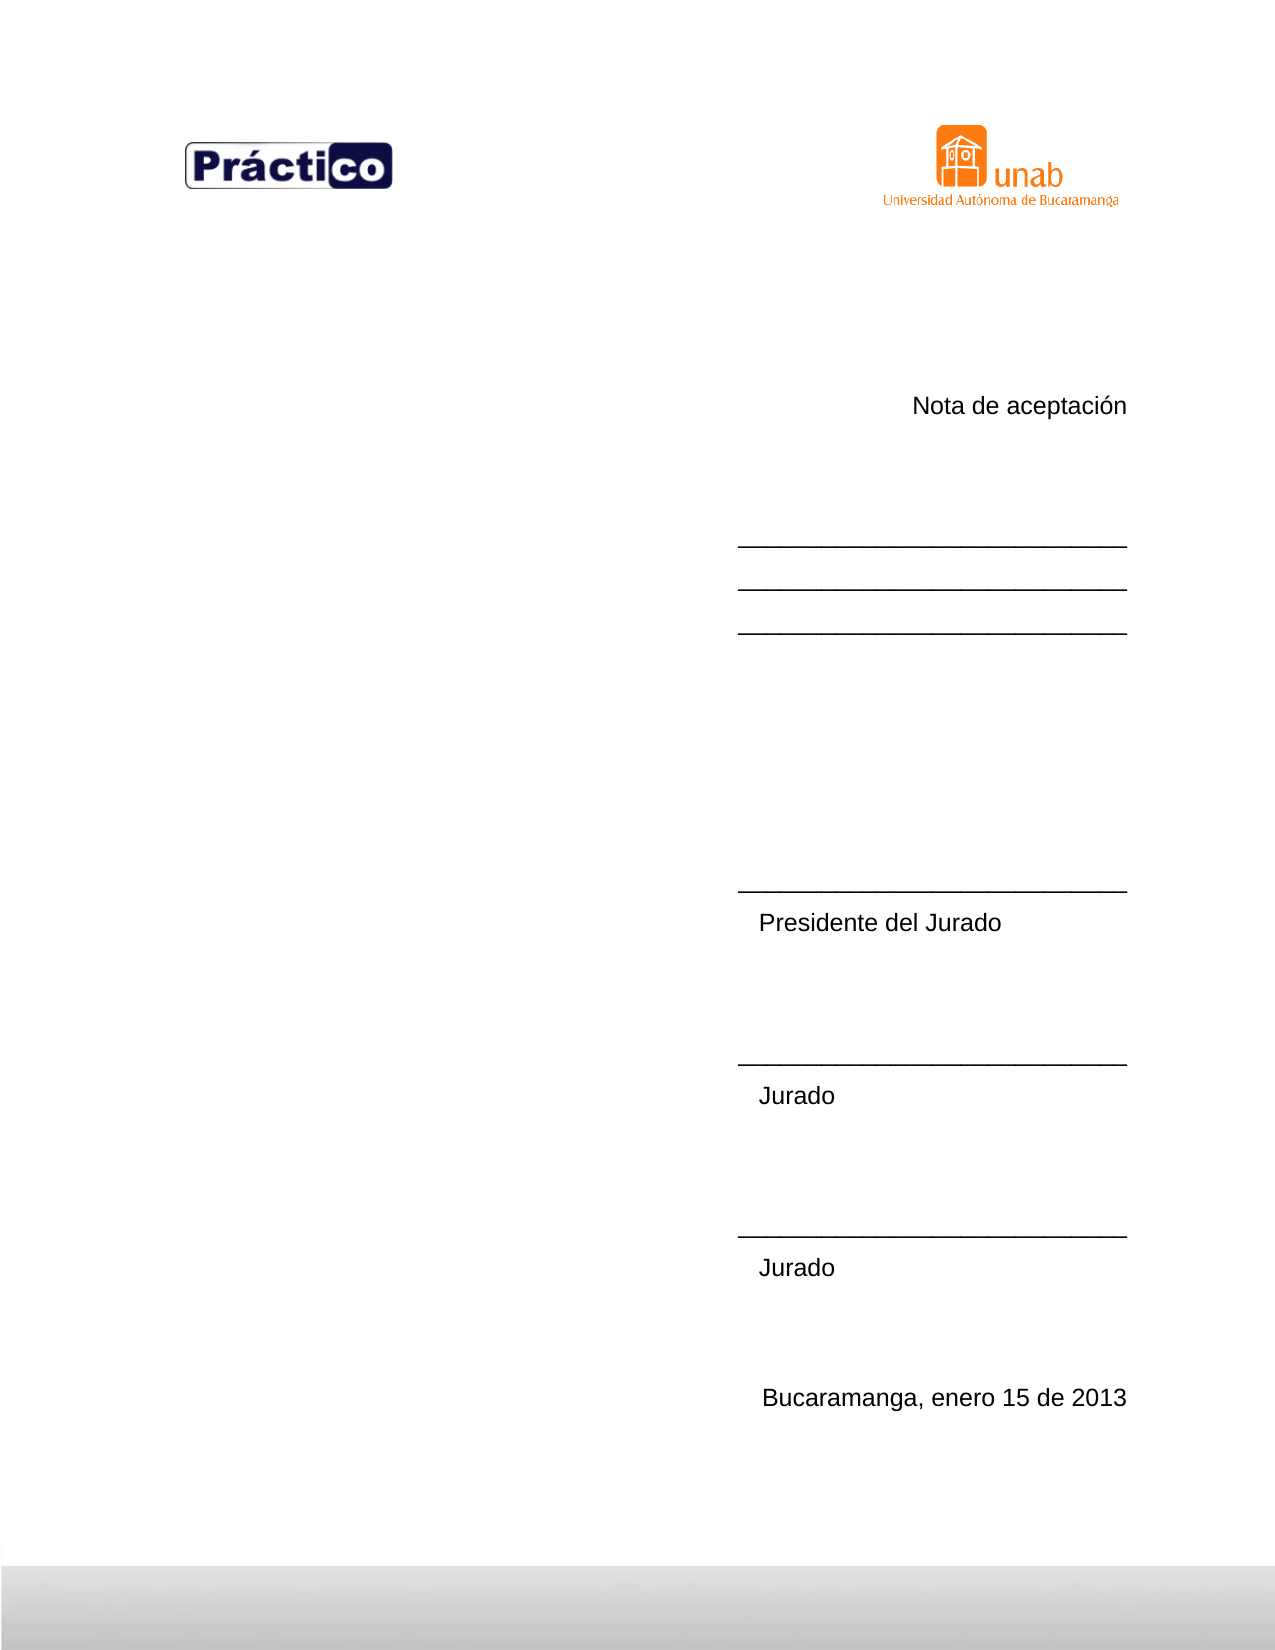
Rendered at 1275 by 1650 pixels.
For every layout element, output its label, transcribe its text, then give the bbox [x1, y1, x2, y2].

text ____________________________ [177, 1210, 1127, 1239]
text ____________________________ [177, 1038, 1127, 1067]
text ____________________________ [177, 520, 1127, 549]
text ____________________________ [177, 865, 1127, 894]
text ____________________________ [177, 563, 1127, 592]
picture [883, 125, 1119, 207]
text Jurado [177, 1081, 1127, 1110]
text Presidente del Jurado [177, 908, 1127, 937]
text Jurado [177, 1253, 1127, 1282]
picture [182, 140, 395, 191]
text Bucaramanga, enero 15 de 2013 [177, 1383, 1127, 1412]
picture [1, 1566, 1275, 1650]
text ____________________________ [177, 607, 1127, 635]
text Nota de aceptación [177, 391, 1127, 420]
